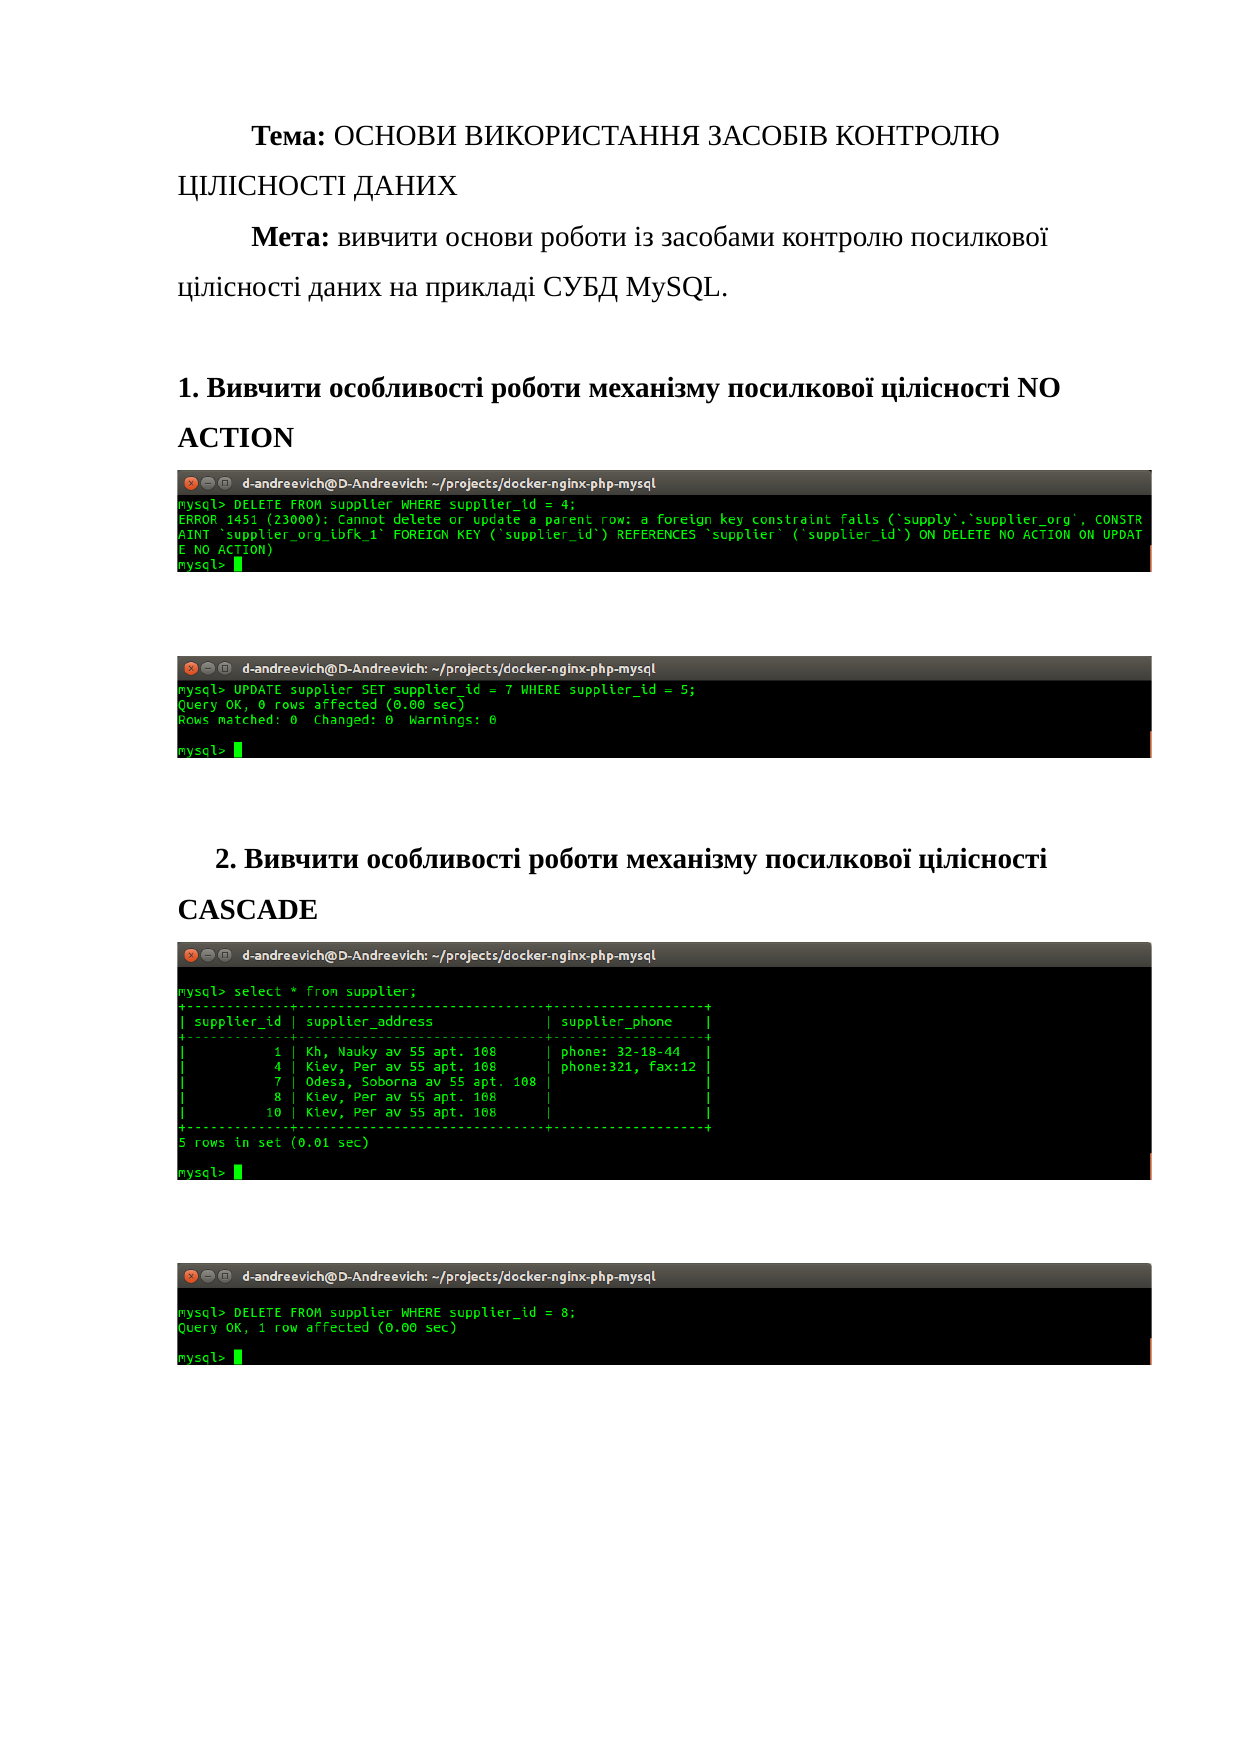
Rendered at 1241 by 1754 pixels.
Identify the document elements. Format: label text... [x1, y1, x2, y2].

text Тема: ОСНОВИ ВИКОРИСТАННЯ ЗАСОБІВ КОНТРОЛЮ ЦІЛІСНОСТІ ДАНИХ [177, 118, 1152, 202]
text 2. Вивчити особливості роботи механізму посилкової цілісності CASCADE [177, 842, 1152, 925]
picture [177, 470, 1152, 572]
picture [177, 1263, 1152, 1365]
text 1. Вивчити особливості роботи механізму посилкової цілісності NO ACTION [177, 370, 1152, 453]
picture [177, 656, 1152, 758]
text Мета: вивчити основи роботи із засобами контролю посилкової цілісності даних на прикладі СУБД MySQL. [177, 219, 1152, 303]
picture [177, 942, 1152, 1180]
